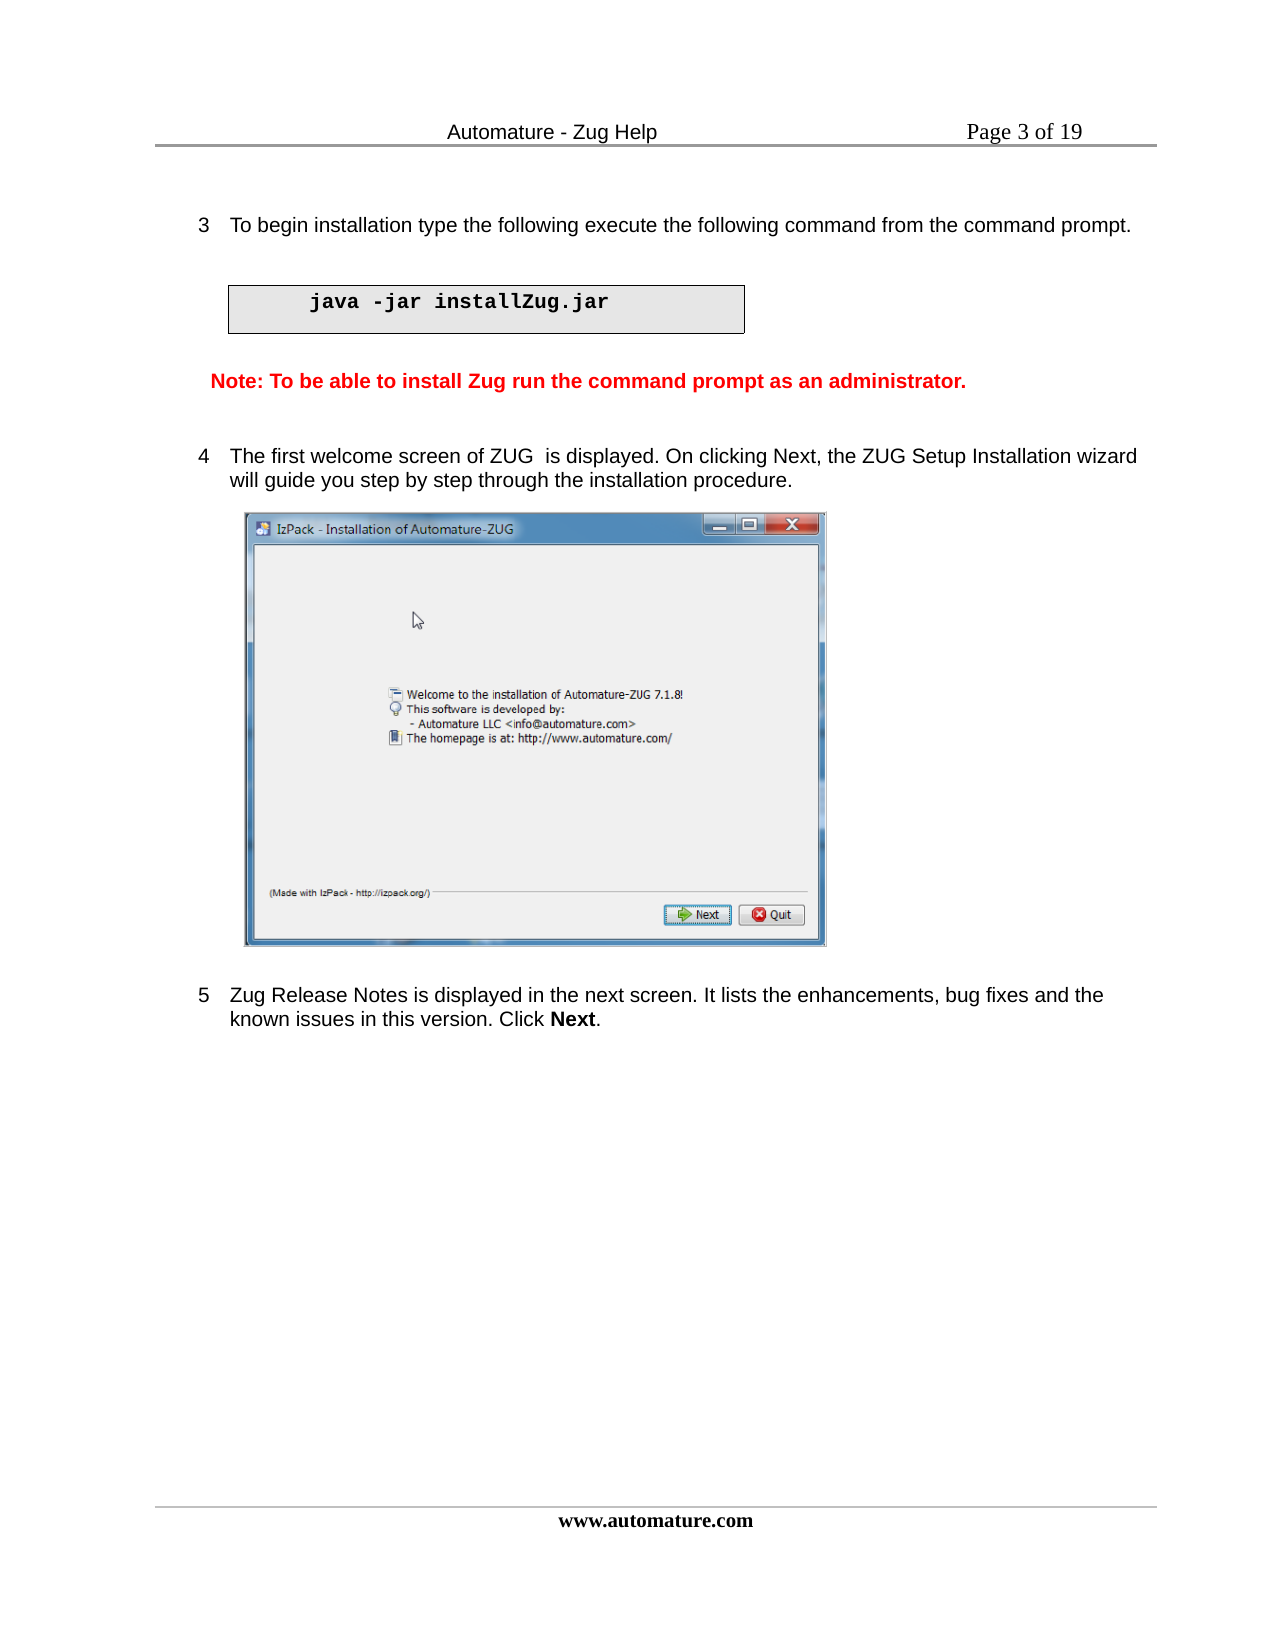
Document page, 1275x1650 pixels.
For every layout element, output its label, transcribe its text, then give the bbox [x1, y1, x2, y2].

text Note: To be able to install Zug run the command prompt as an administrator. [154, 369, 1157, 395]
picture [243, 511, 827, 947]
list To begin installation type the following execute the following command from the command prompt. [192, 212, 1157, 236]
list The first welcome screen of ZUG is displayed. On clicking Next, the ZUG Setup Installation wizard will guide you step by step through the installation procedure. [192, 444, 1157, 492]
table_header java -jar installZug.jar [229, 286, 744, 333]
list Zug Release Notes is displayed in the next screen. It lists the enhancements, bug fixes and the known issues in this version. Click Next. [192, 983, 1157, 1031]
